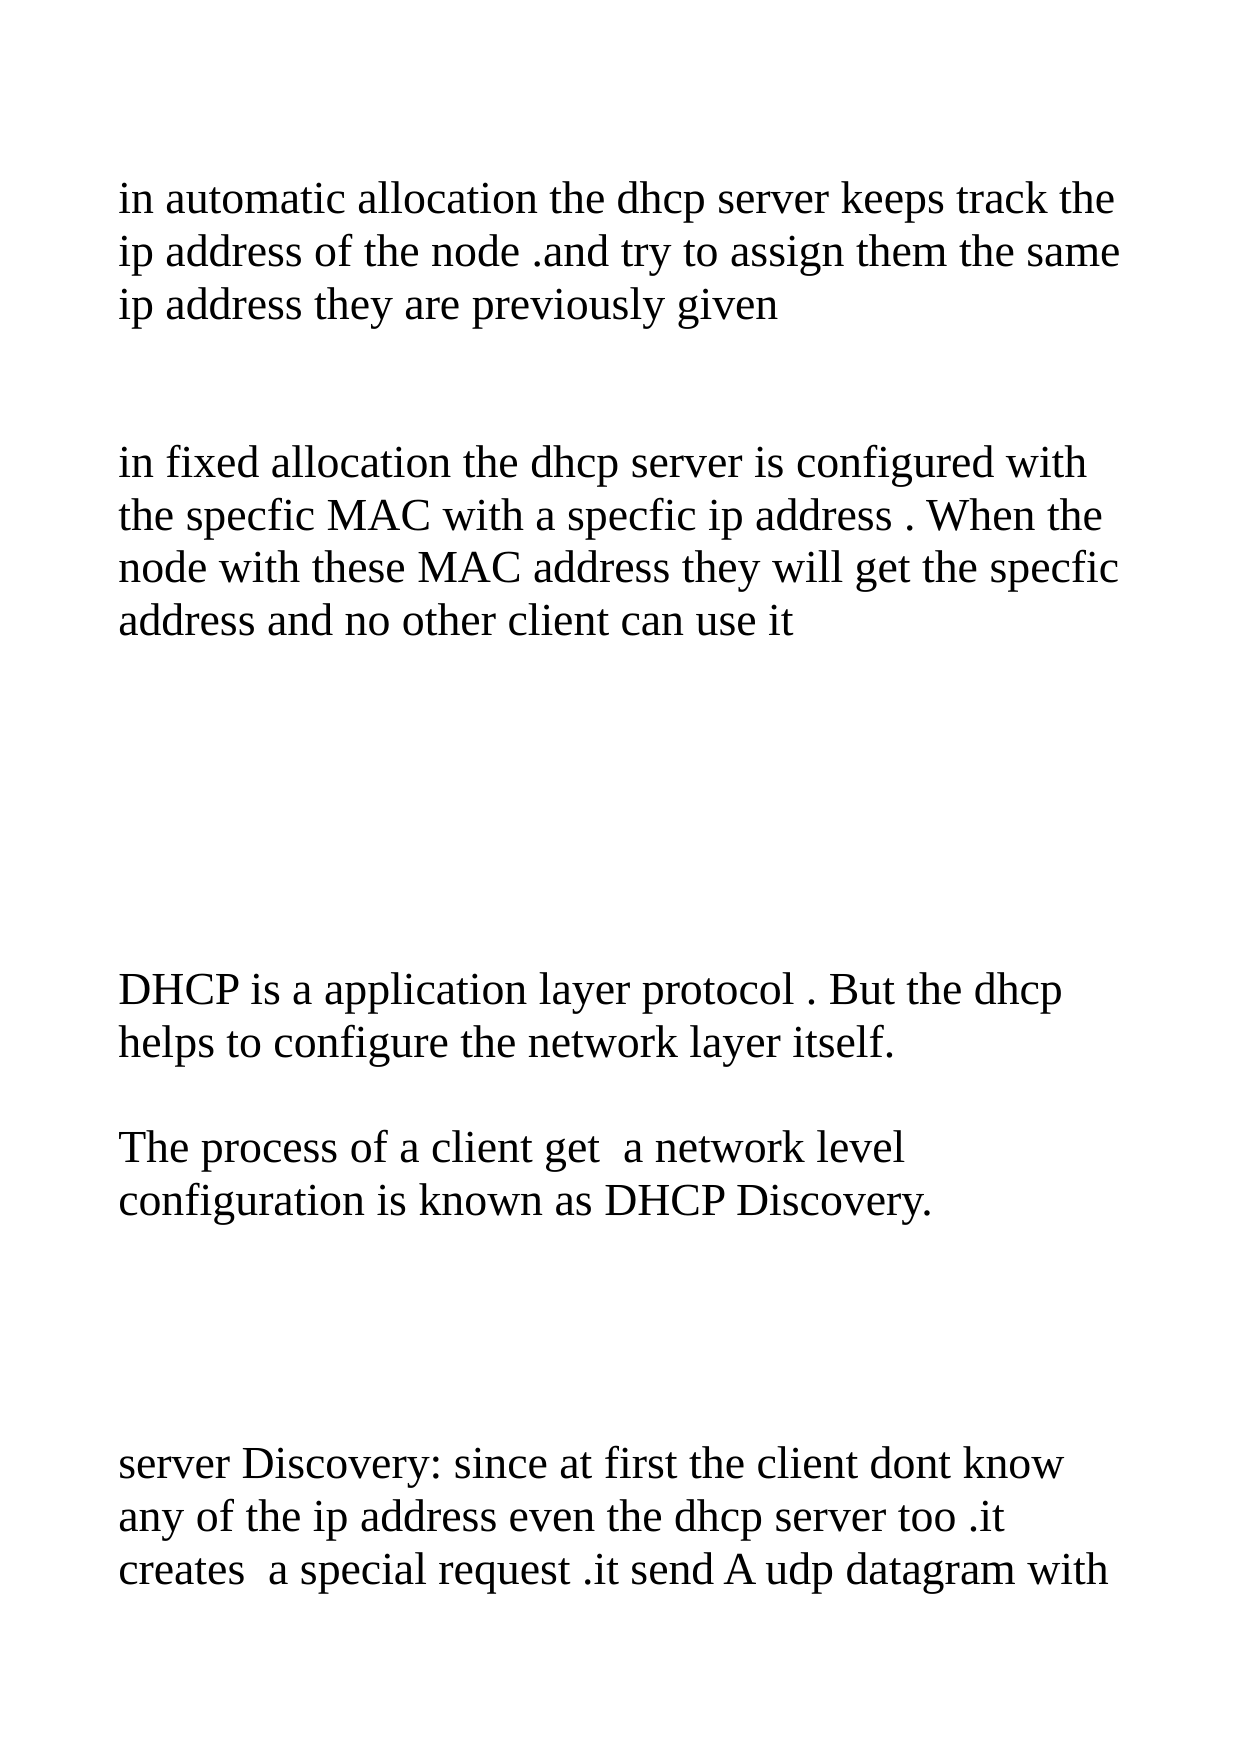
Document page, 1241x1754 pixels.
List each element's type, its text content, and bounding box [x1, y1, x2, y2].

text DHCP is a application layer protocol . But the dhcp helps to configure the network layer itself. [118, 961, 1122, 1067]
text The process of a client get a network level configuration is known as DHCP Discovery. [118, 1119, 1122, 1225]
text server Discovery: since at first the client dont know any of the ip address even the dhcp server too .it creates a special request .it send A udp datagram with [118, 1436, 1122, 1594]
text in fixed allocation the dhcp server is configured with the specfic MAC with a specfic ip address . When the node with these MAC address they will get the specfic address and no other client can use it [118, 434, 1122, 645]
text in automatic allocation the dhcp server keeps track the ip address of the node .and try to assign them the same ip address they are previously given [118, 171, 1122, 329]
